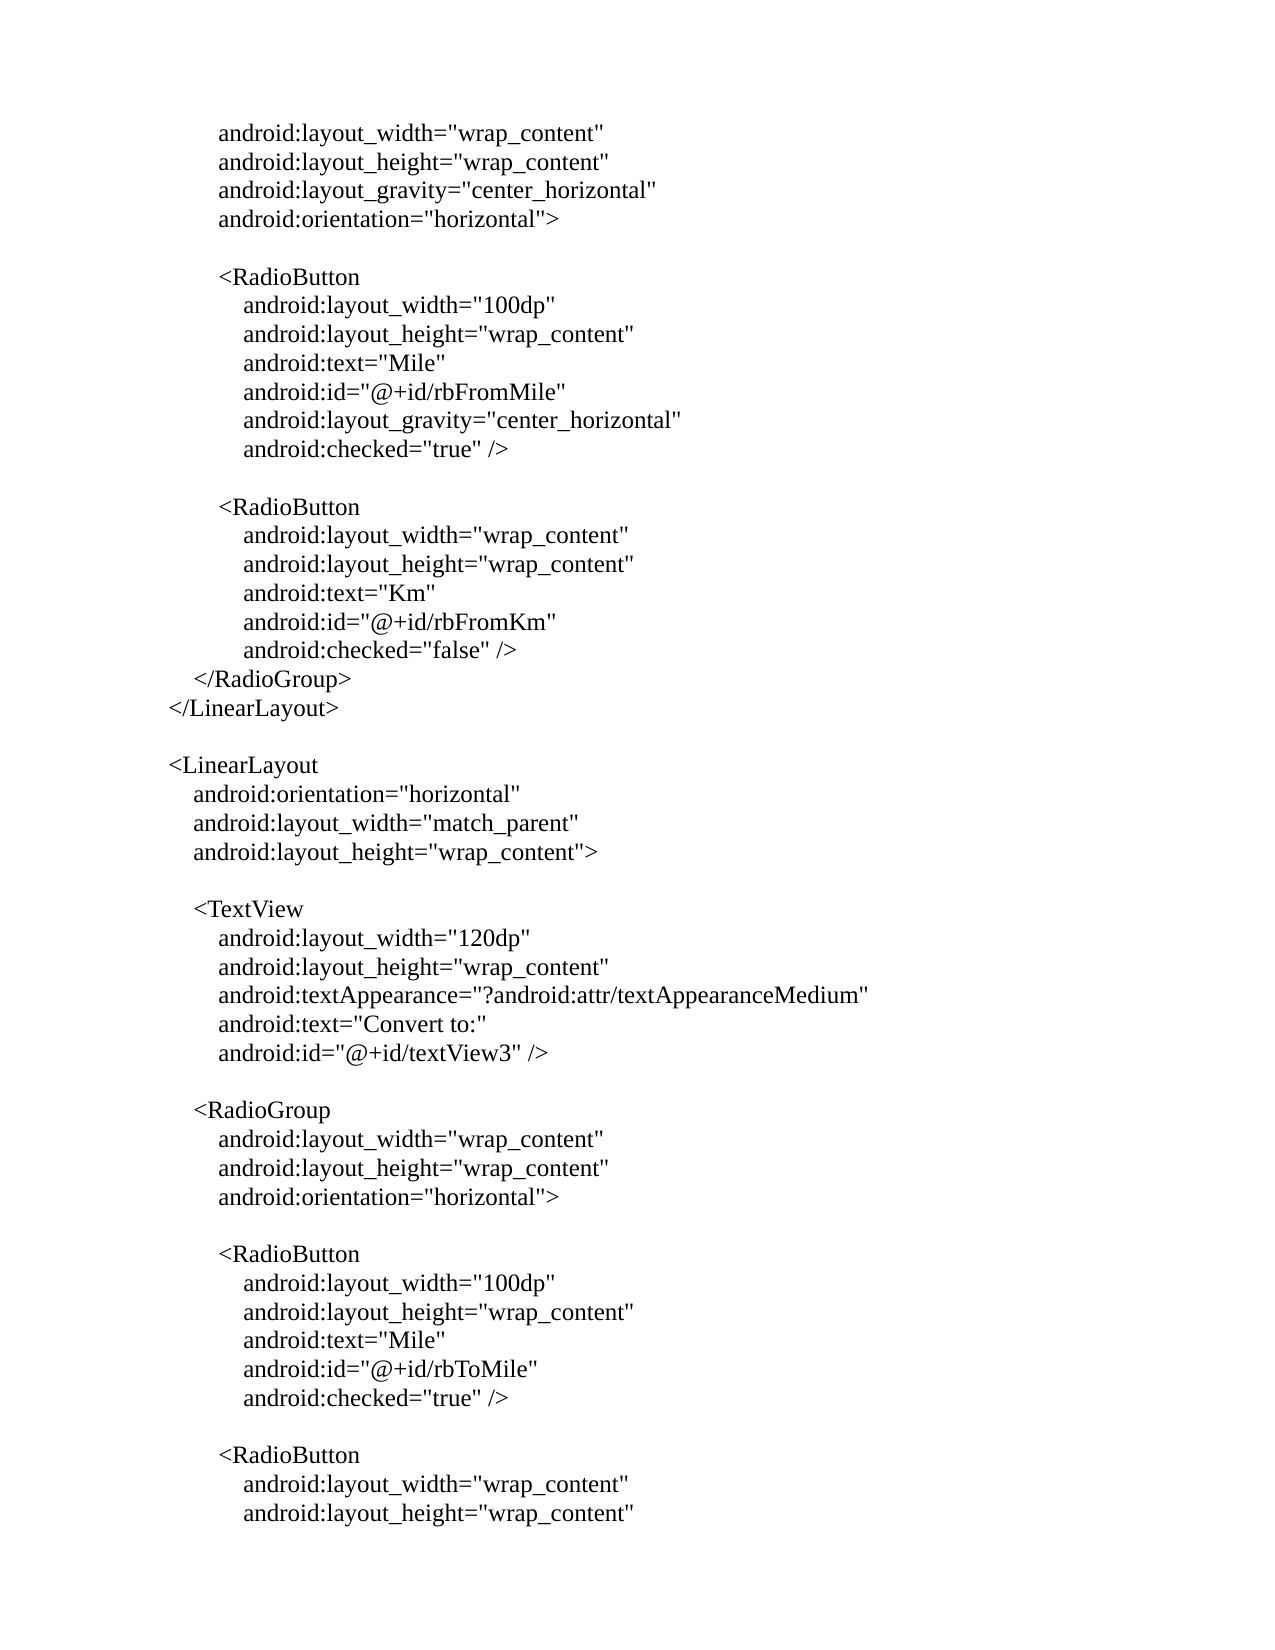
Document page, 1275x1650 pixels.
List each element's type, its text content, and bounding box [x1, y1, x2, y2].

text android:layout_width="wrap_content" [118, 1469, 1157, 1498]
text android:orientation="horizontal"> [118, 1182, 1157, 1211]
text android:layout_height="wrap_content" [118, 1153, 1157, 1182]
text android:layout_height="wrap_content"> [118, 837, 1157, 866]
text android:checked="true" /> [118, 434, 1157, 463]
text android:orientation="horizontal"> [118, 204, 1157, 233]
text android:layout_height="wrap_content" [118, 147, 1157, 176]
text android:layout_height="wrap_content" [118, 549, 1157, 578]
text <RadioButton [118, 492, 1157, 521]
text android:layout_width="100dp" [118, 291, 1157, 319]
text android:text="Km" [118, 578, 1157, 607]
text android:layout_width="120dp" [118, 923, 1157, 952]
text </RadioGroup> [118, 664, 1157, 693]
text android:layout_height="wrap_content" [118, 319, 1157, 348]
text <RadioButton [118, 262, 1157, 291]
text android:layout_width="wrap_content" [118, 118, 1157, 147]
text android:text="Mile" [118, 348, 1157, 377]
text android:layout_gravity="center_horizontal" [118, 406, 1157, 434]
text android:text="Mile" [118, 1326, 1157, 1354]
text <RadioGroup [118, 1096, 1157, 1124]
text android:id="@+id/rbFromMile" [118, 377, 1157, 406]
text android:layout_width="wrap_content" [118, 1124, 1157, 1153]
text android:layout_height="wrap_content" [118, 1498, 1157, 1527]
text android:id="@+id/rbToMile" [118, 1354, 1157, 1383]
text android:layout_width="100dp" [118, 1268, 1157, 1297]
text android:orientation="horizontal" [118, 779, 1157, 808]
text android:layout_gravity="center_horizontal" [118, 176, 1157, 204]
text android:text="Convert to:" [118, 1009, 1157, 1038]
text <RadioButton [118, 1441, 1157, 1469]
text android:textAppearance="?android:attr/textAppearanceMedium" [118, 981, 1157, 1009]
text android:id="@+id/rbFromKm" [118, 607, 1157, 636]
text <RadioButton [118, 1239, 1157, 1268]
text android:layout_width="match_parent" [118, 808, 1157, 837]
text android:layout_height="wrap_content" [118, 1297, 1157, 1326]
text <LinearLayout [118, 751, 1157, 779]
text android:layout_height="wrap_content" [118, 952, 1157, 981]
text android:layout_width="wrap_content" [118, 521, 1157, 549]
text android:checked="false" /> [118, 636, 1157, 664]
text android:checked="true" /> [118, 1383, 1157, 1412]
text android:id="@+id/textView3" /> [118, 1038, 1157, 1067]
text </LinearLayout> [118, 693, 1157, 722]
text <TextView [118, 894, 1157, 923]
